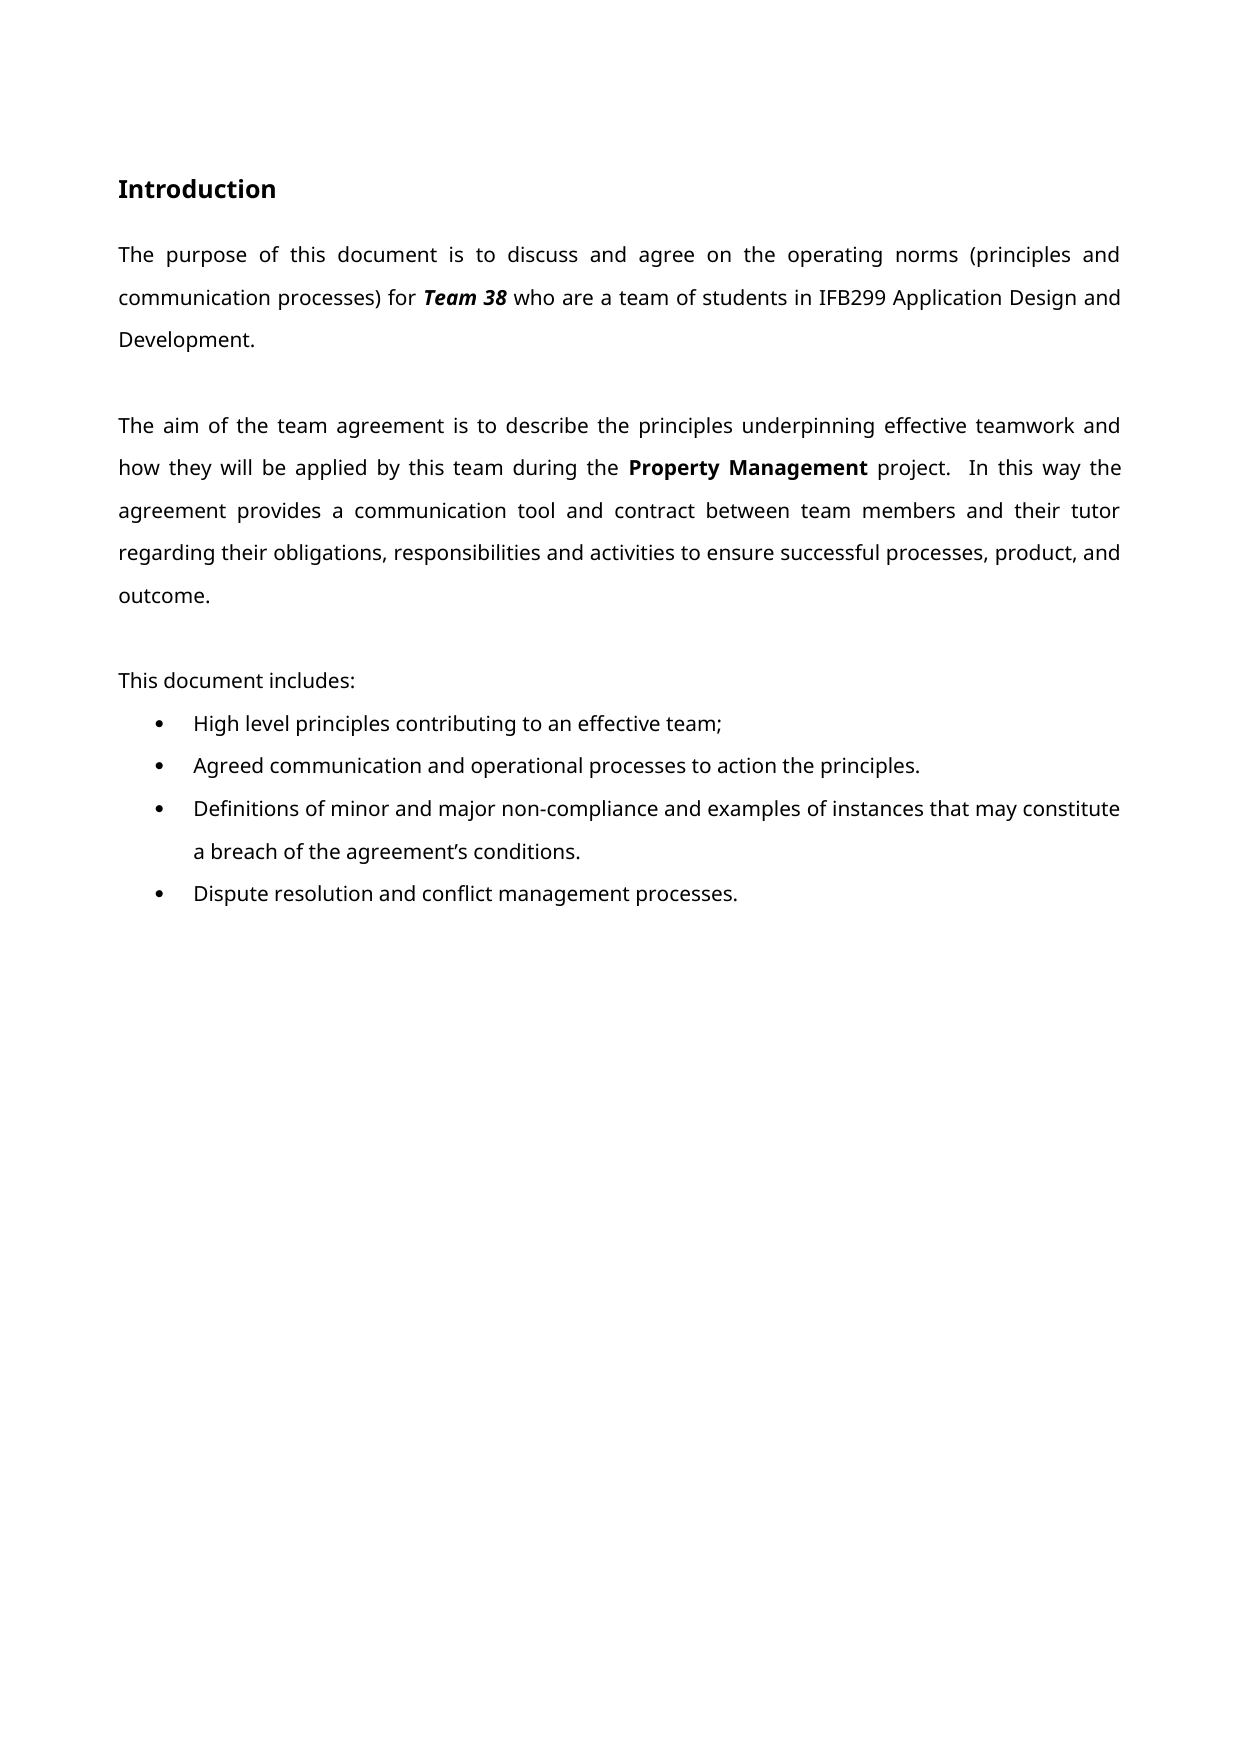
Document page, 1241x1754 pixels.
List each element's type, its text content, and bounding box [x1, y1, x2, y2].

list Definitions of minor and major non-compliance and examples of instances that may constitute a breach of the agreement’s conditions. [156, 794, 1122, 865]
list Dispute resolution and conflict management processes. [156, 879, 1122, 908]
text The aim of the team agreement is to describe the principles underpinning effective teamwork and how they will be applied by this team during the Property Management project. In this way the agreement provides a communication tool and contract between team members and their tutor regarding their obligations, responsibilities and activities to ensure successful processes, product, and outcome. [118, 411, 1122, 609]
subtitle Introduction [118, 172, 1122, 206]
text This document includes: [118, 666, 1122, 695]
list High level principles contributing to an effective team; [156, 709, 1122, 737]
text The purpose of this document is to discuss and agree on the operating norms (principles and communication processes) for Team 38 who are a team of students in IFB299 Application Design and Development. [118, 240, 1122, 354]
list Agreed communication and operational processes to action the principles. [156, 752, 1122, 780]
